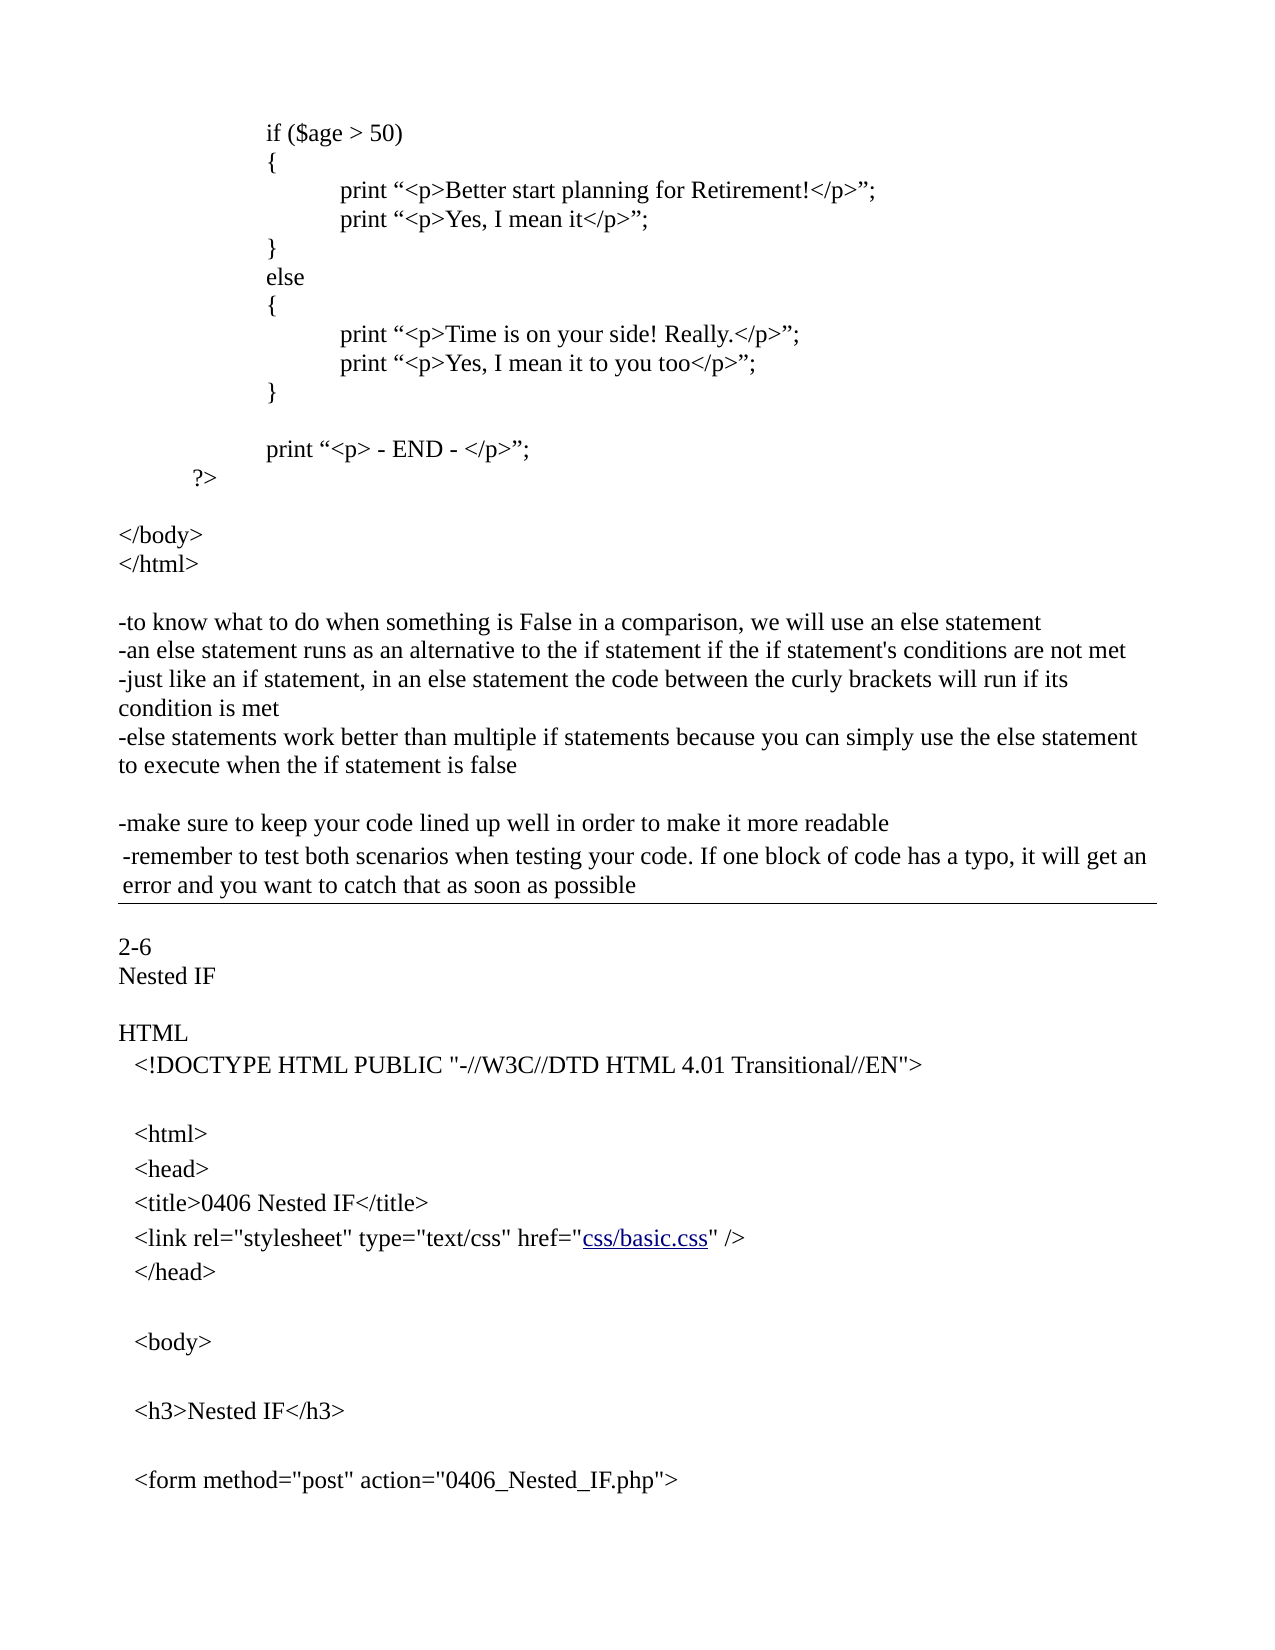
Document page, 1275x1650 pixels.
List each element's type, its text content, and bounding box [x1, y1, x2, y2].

table_cell [118, 1393, 131, 1427]
text -to know what to do when something is False in a comparison, we will use an else statement [118, 607, 1157, 636]
text Nested IF [118, 961, 1157, 989]
table_cell [118, 1289, 131, 1324]
text </html> [118, 549, 1157, 578]
text else [118, 262, 1157, 291]
text -make sure to keep your code lined up well in order to make it more readable [118, 808, 1157, 837]
table_cell [118, 1185, 131, 1220]
table_cell [131, 1082, 928, 1116]
table_cell [131, 1497, 928, 1531]
text -remember to test both scenarios when testing your code. If one block of code has a typo, it will get an error and you want to catch that as soon as possible [118, 837, 1157, 903]
table_cell [118, 1462, 131, 1497]
table_cell [118, 1220, 131, 1254]
table_cell [131, 1289, 928, 1324]
table_header [118, 1047, 131, 1082]
table_cell [118, 1082, 131, 1116]
text print “<p>Better start planning for Retirement!</p>”; [118, 176, 1157, 204]
table_cell <html> [131, 1116, 928, 1151]
table_cell <title>0406 Nested IF</title> [131, 1185, 928, 1220]
table_cell <form method="post" action="0406_Nested_IF.php"> [131, 1462, 928, 1497]
table_cell [118, 1497, 131, 1531]
table_cell <link rel="stylesheet" type="text/css" href="css/basic.css" /> [131, 1220, 928, 1254]
text { [118, 147, 1157, 176]
text ?> [118, 463, 1157, 492]
text -else statements work better than multiple if statements because you can simply use the else statement to execute when the if statement is false [118, 722, 1157, 779]
text -just like an if statement, in an else statement the code between the curly brackets will run if its condition is met [118, 664, 1157, 722]
table_cell [118, 1324, 131, 1358]
table_cell <body> [131, 1324, 928, 1358]
text } [118, 233, 1157, 262]
text if ($age > 50) [118, 118, 1157, 147]
table_cell [131, 1428, 928, 1462]
text </body> [118, 521, 1157, 549]
table_cell [118, 1116, 131, 1151]
table_cell [118, 1358, 131, 1393]
text -an else statement runs as an alternative to the if statement if the if statement's conditions are not met [118, 636, 1157, 664]
table_cell [118, 1428, 131, 1462]
text HTML [118, 1018, 1157, 1047]
table_cell [118, 1255, 131, 1289]
table_cell </head> [131, 1255, 928, 1289]
table_cell <head> [131, 1151, 928, 1185]
table_header <!DOCTYPE HTML PUBLIC "-//W3C//DTD HTML 4.01 Transitional//EN"> [131, 1047, 928, 1082]
table_cell [131, 1358, 928, 1393]
text print “<p>Time is on your side! Really.</p>”; [118, 319, 1157, 348]
text print “<p>Yes, I mean it to you too</p>”; [118, 348, 1157, 377]
text } [118, 377, 1157, 406]
text { [118, 291, 1157, 319]
table_cell <h3>Nested IF</h3> [131, 1393, 928, 1427]
text 2-6 [118, 932, 1157, 961]
table_cell [118, 1151, 131, 1185]
text print “<p>Yes, I mean it</p>”; [118, 204, 1157, 233]
text print “<p> - END - </p>”; [118, 434, 1157, 463]
